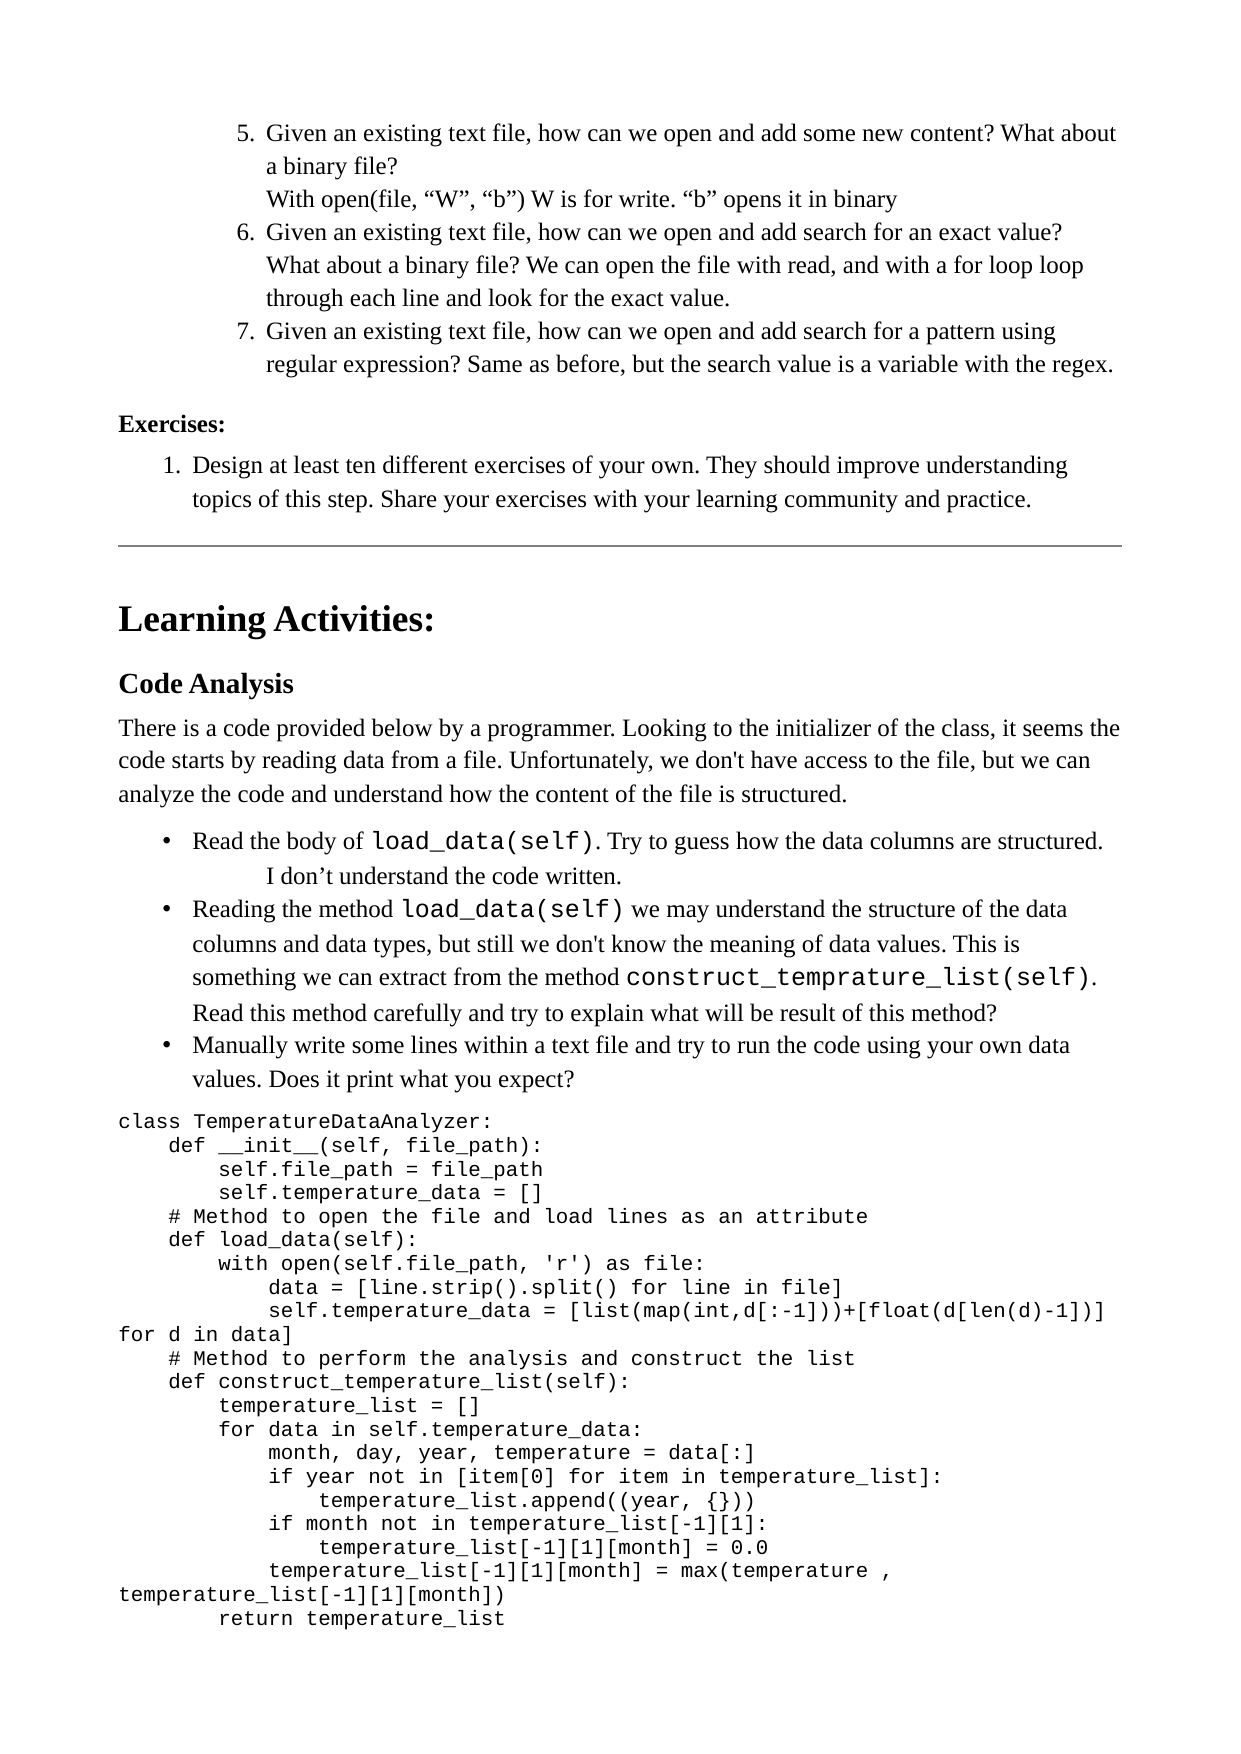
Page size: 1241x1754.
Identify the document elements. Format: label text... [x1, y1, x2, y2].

text class TemperatureDataAnalyzer: [118, 1111, 1122, 1135]
list Given an existing text file, how can we open and add search for an exact value? What about a binary file? We can open the file with read, and with a for loop loop through each line and look for the exact value. [236, 217, 1122, 312]
text return temperature_list [118, 1608, 1122, 1631]
text if month not in temperature_list[-1][1]: [118, 1513, 1122, 1537]
text temperature_list[-1][1][month] = max(temperature , temperature_list[-1][1][month]) [118, 1561, 1122, 1608]
text for data in self.temperature_data: [118, 1419, 1122, 1442]
list Read the body of load_data(self). Try to guess how the data columns are structured. I don’t understand the code written. [162, 826, 1122, 890]
text # Method to perform the analysis and construct the list [118, 1348, 1122, 1371]
text temperature_list[-1][1][month] = 0.0 [118, 1537, 1122, 1561]
text data = [line.strip().split() for line in file] [118, 1277, 1122, 1300]
text def load_data(self): [118, 1229, 1122, 1253]
list Given an existing text file, how can we open and add some new content? What about a binary file? [236, 118, 1122, 180]
text temperature_list = [] [118, 1395, 1122, 1419]
text if year not in [item[0] for item in temperature_list]: [118, 1466, 1122, 1489]
list With open(file, “W”, “b”) W is for write. “b” opens it in binary [236, 184, 1122, 213]
subtitle Learning Activities: [118, 596, 1122, 639]
list Reading the method load_data(self) we may understand the structure of the data columns and data types, but still we don't know the meaning of data values. This is something we can extract from the method construct_temprature_list(self). Read this method carefully and try to explain what will be result of this method? [162, 894, 1122, 1026]
text # Method to open the file and load lines as an attribute [118, 1206, 1122, 1229]
text self.temperature_data = [] [118, 1182, 1122, 1206]
text with open(self.file_path, 'r') as file: [118, 1253, 1122, 1277]
text def construct_temperature_list(self): [118, 1371, 1122, 1395]
list Given an existing text file, how can we open and add search for a pattern using regular expression? Same as before, but the search value is a variable with the regex. [236, 316, 1122, 378]
text self.file_path = file_path [118, 1158, 1122, 1182]
text month, day, year, temperature = data[:] [118, 1442, 1122, 1466]
text def __init__(self, file_path): [118, 1135, 1122, 1158]
subtitle Code Analysis [118, 667, 1122, 700]
text self.temperature_data = [list(map(int,d[:-1]))+[float(d[len(d)-1])] for d in data] [118, 1300, 1122, 1348]
list Manually write some lines within a text file and try to run the code using your own data values. Does it print what you expect? [162, 1031, 1122, 1092]
list Design at least ten different exercises of your own. They should improve understanding topics of this step. Share your exercises with your learning community and practice. [162, 451, 1122, 512]
text temperature_list.append((year, {})) [118, 1489, 1122, 1513]
text There is a code provided below by a programmer. Looking to the initializer of the class, it seems the code starts by reading data from a file. Unfortunately, we don't have access to the file, but we can analyze the code and understand how the content of the file is structured. [118, 713, 1122, 807]
subtitle Exercises: [118, 409, 1122, 438]
